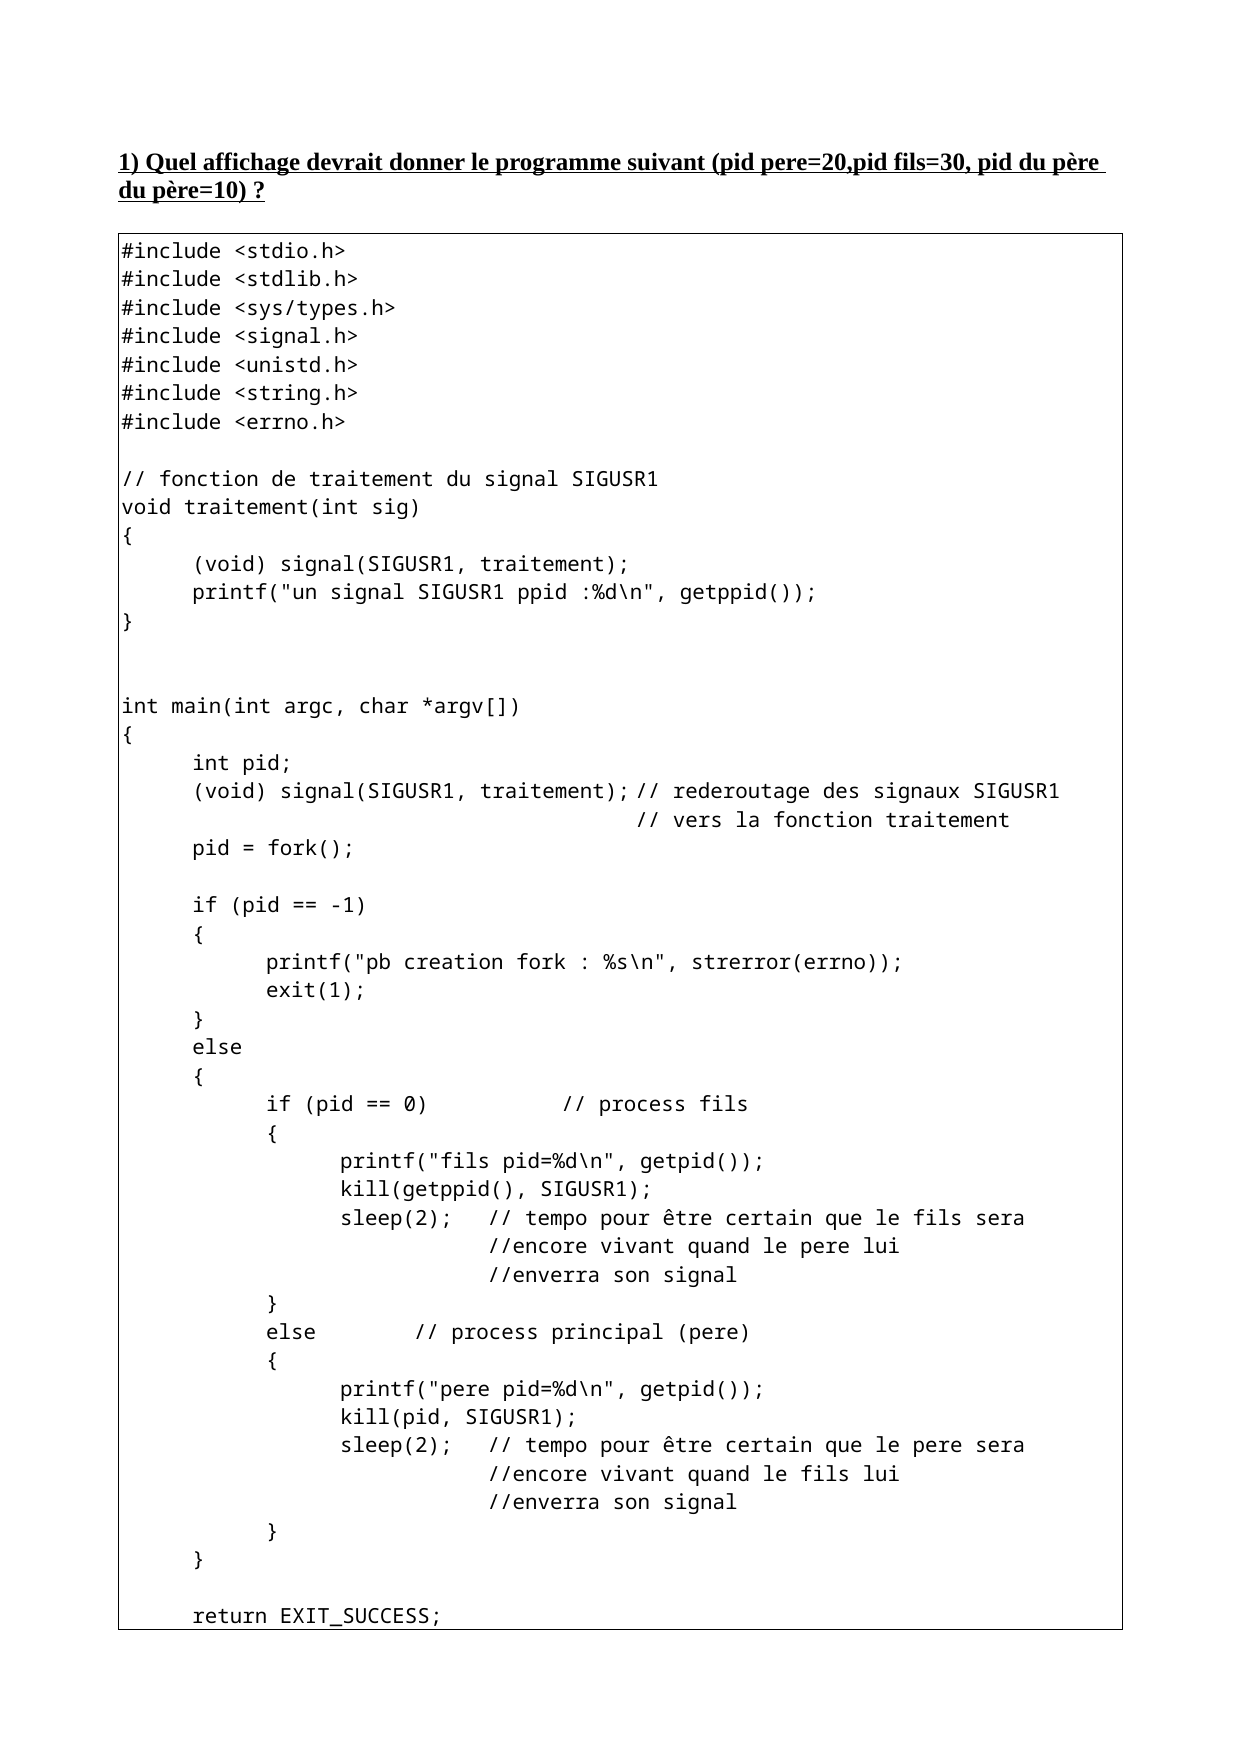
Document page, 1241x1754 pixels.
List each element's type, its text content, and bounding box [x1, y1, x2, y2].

text if (pid == -1) [119, 887, 1122, 916]
text //encore vivant quand le pere lui [119, 1228, 1122, 1257]
text kill(pid, SIGUSR1); [119, 1399, 1122, 1427]
text sleep(2); // tempo pour être certain que le pere sera [119, 1427, 1122, 1456]
text kill(getppid(), SIGUSR1); [119, 1172, 1122, 1200]
text } [119, 1541, 1122, 1573]
text } [119, 603, 1122, 634]
text { [119, 517, 1122, 546]
text return EXIT_SUCCESS; [119, 1598, 1122, 1629]
text void traitement(int sig) [119, 489, 1122, 517]
text printf("pere pid=%d\n", getpid()); [119, 1371, 1122, 1399]
text (void) signal(SIGUSR1, traitement); // rederoutage des signaux SIGUSR1 [119, 773, 1122, 802]
text printf("pb creation fork : %s\n", strerror(errno)); [119, 944, 1122, 972]
text #include <errno.h> [119, 404, 1122, 435]
text #include <signal.h> [119, 318, 1122, 347]
text int main(int argc, char *argv[]) [119, 688, 1122, 717]
text } [119, 1513, 1122, 1541]
text { [119, 1115, 1122, 1143]
text printf("un signal SIGUSR1 ppid :%d\n", getppid()); [119, 574, 1122, 603]
text pid = fork(); [119, 830, 1122, 862]
text (void) signal(SIGUSR1, traitement); [119, 546, 1122, 574]
text #include <stdio.h> [119, 234, 1122, 262]
text #include <stdlib.h> [119, 262, 1122, 290]
text { [119, 717, 1122, 745]
text } [119, 1001, 1122, 1029]
text printf("fils pid=%d\n", getpid()); [119, 1143, 1122, 1172]
text else [119, 1029, 1122, 1058]
text exit(1); [119, 972, 1122, 1001]
text { [119, 1058, 1122, 1086]
text #include <string.h> [119, 375, 1122, 404]
text { [119, 916, 1122, 944]
text } [119, 1285, 1122, 1314]
text { [119, 1342, 1122, 1371]
text //encore vivant quand le fils lui [119, 1456, 1122, 1484]
text if (pid == 0) // process fils [119, 1086, 1122, 1115]
text #include <sys/types.h> [119, 290, 1122, 318]
text int pid; [119, 745, 1122, 773]
text sleep(2); // tempo pour être certain que le fils sera [119, 1200, 1122, 1228]
text // fonction de traitement du signal SIGUSR1 [119, 461, 1122, 489]
text //enverra son signal [119, 1257, 1122, 1285]
text // vers la fonction traitement [119, 802, 1122, 830]
text //enverra son signal [119, 1484, 1122, 1513]
text else // process principal (pere) [119, 1314, 1122, 1342]
text #include <unistd.h> [119, 347, 1122, 375]
text 1) Quel affichage devrait donner le programme suivant (pid pere=20,pid fils=30, pid du père du père=10) ? [118, 147, 1122, 204]
